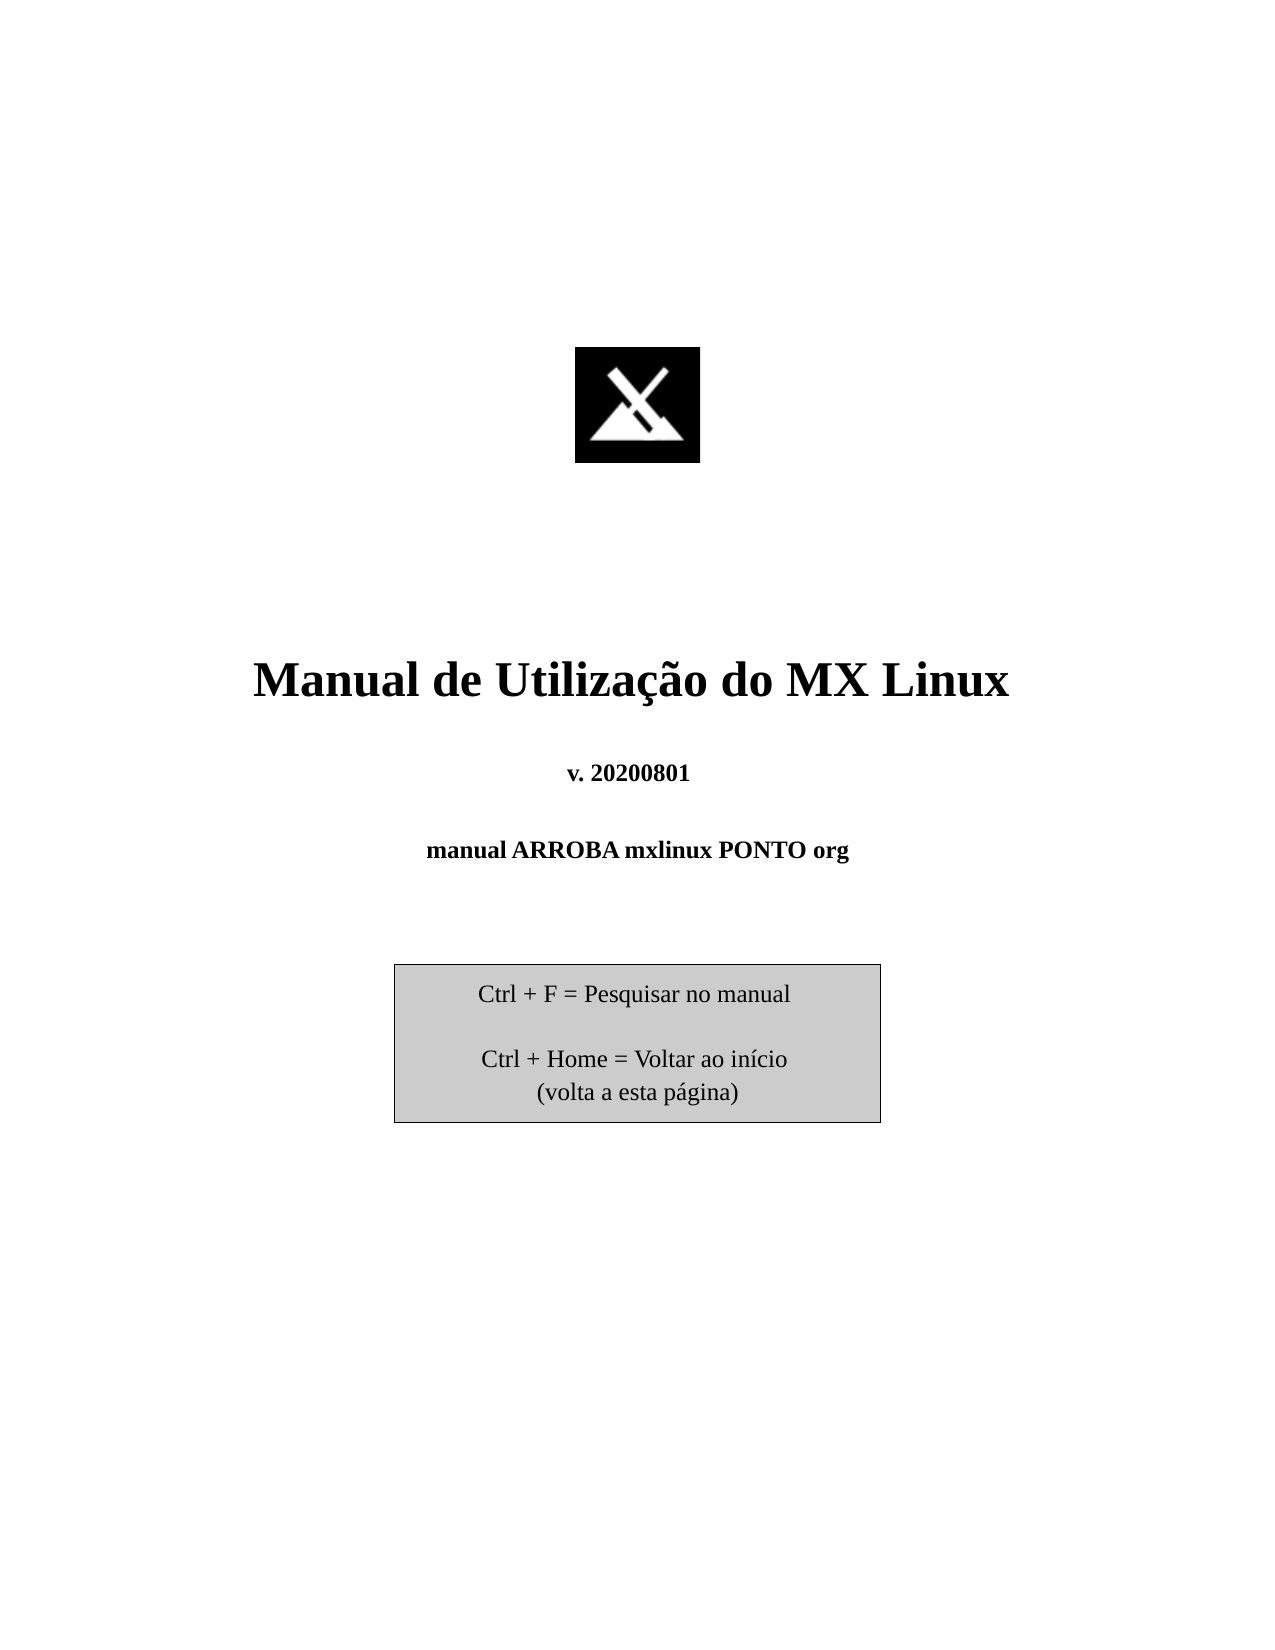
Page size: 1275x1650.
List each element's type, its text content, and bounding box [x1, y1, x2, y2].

text Ctrl + Home = Voltar ao início [881, 1039, 1125, 1072]
picture [575, 347, 700, 463]
text v. 20200801 [150, 753, 1107, 793]
text (volta a esta página) [881, 1072, 1125, 1106]
text (volta a esta página) [150, 1072, 394, 1106]
text manual ARROBA mxlinux PONTO org [150, 830, 1125, 864]
text Ctrl + F = Pesquisar no manual [150, 974, 394, 1008]
text Ctrl + F = Pesquisar no manual [881, 974, 1125, 1008]
subtitle Manual de Utilização do MX Linux [150, 645, 1125, 713]
text Ctrl + Home = Voltar ao início [150, 1039, 394, 1072]
